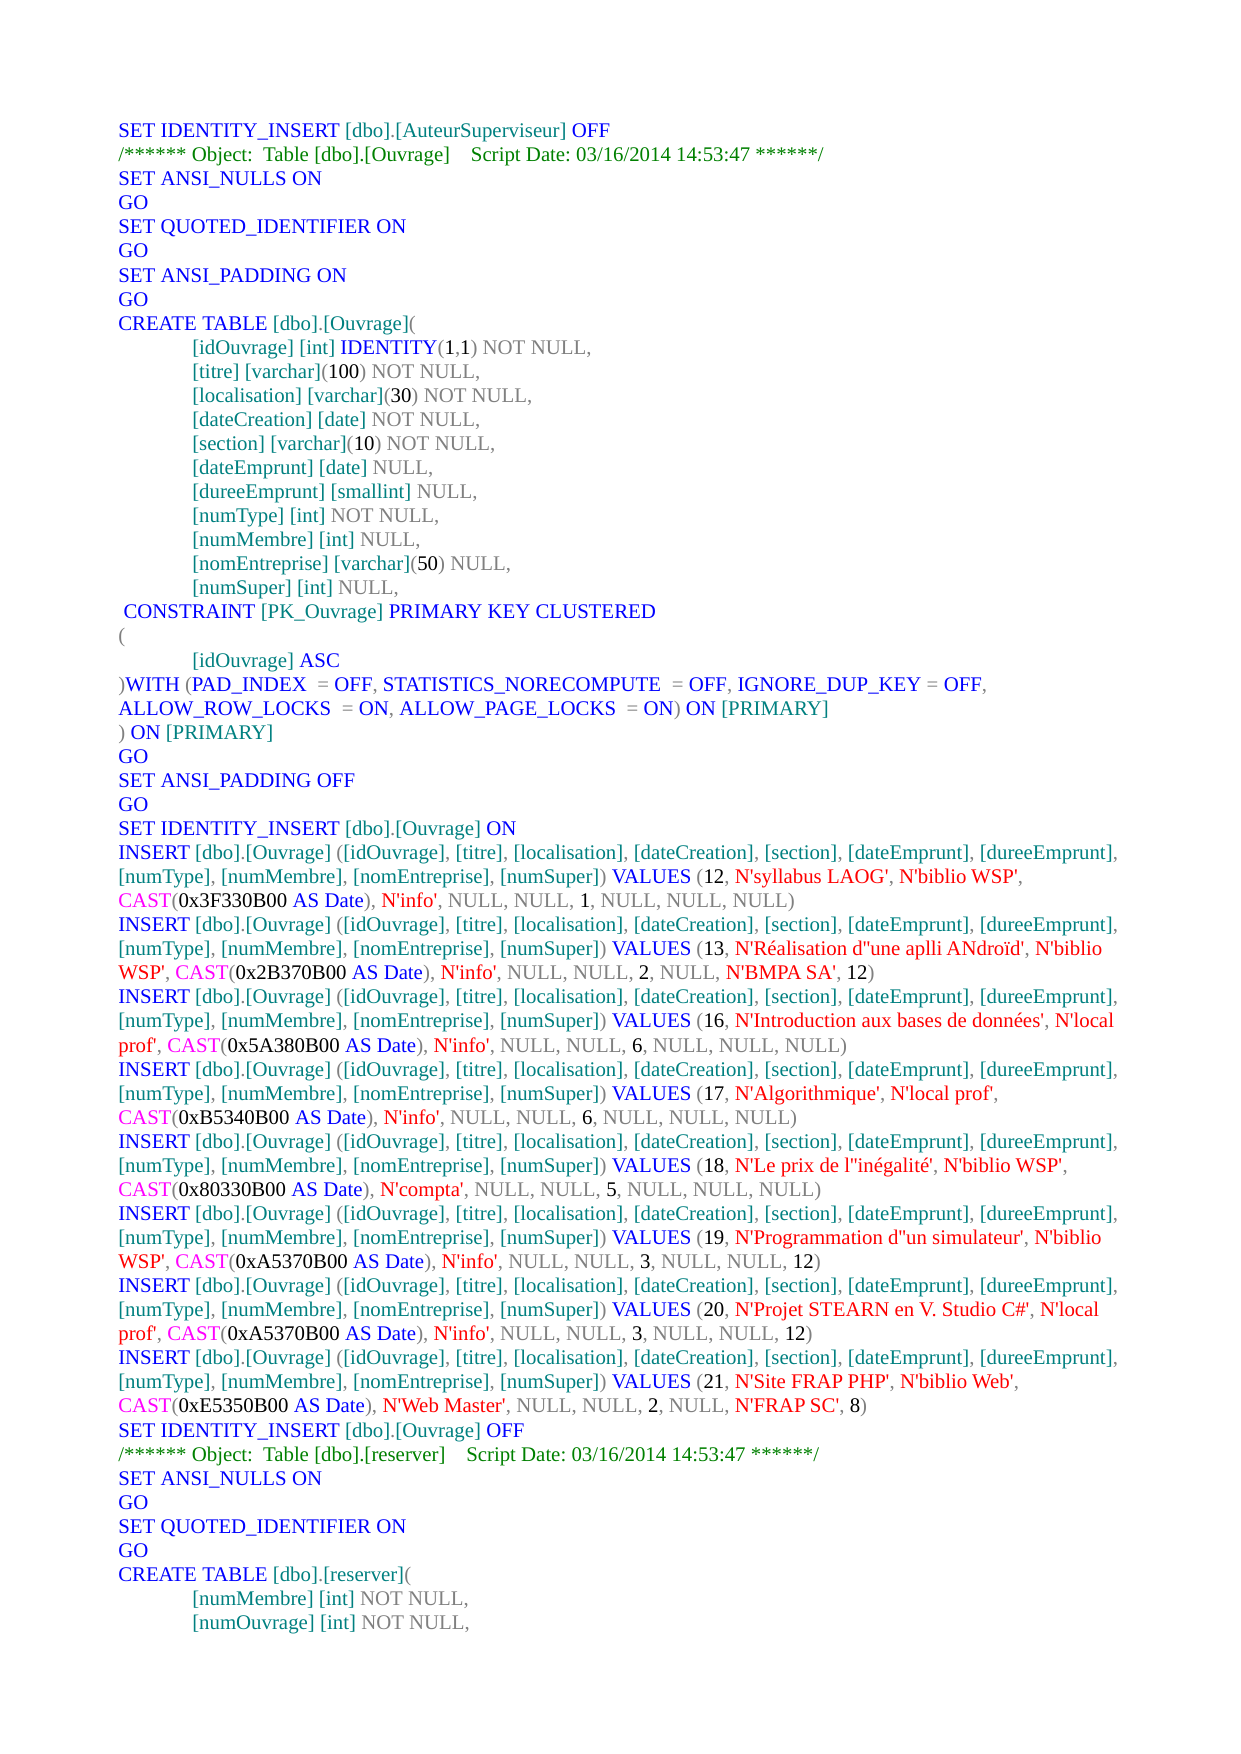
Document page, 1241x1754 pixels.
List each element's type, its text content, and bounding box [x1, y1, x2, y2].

text SET ANSI_NULLS ON [118, 166, 1122, 190]
text /****** Object: Table [dbo].[reserver] Script Date: 03/16/2014 14:53:47 ******/ [118, 1442, 1122, 1466]
text [numType] [int] NOT NULL, [118, 503, 1122, 527]
text INSERT [dbo].[Ouvrage] ([idOuvrage], [titre], [localisation], [dateCreation], [section], [dateEmprunt], [dureeEmprunt], [numType], [numMembre], [nomEntreprise], [numSuper]) VALUES (17, N'Algorithmique', N'local prof', CAST(0xB5340B00 AS Date), N'info', NULL, NULL, 6, NULL, NULL, NULL) [118, 1057, 1122, 1129]
text SET QUOTED_IDENTIFIER ON [118, 1514, 1122, 1538]
text [numMembre] [int] NULL, [118, 527, 1122, 551]
text SET ANSI_PADDING ON [118, 262, 1122, 287]
text INSERT [dbo].[Ouvrage] ([idOuvrage], [titre], [localisation], [dateCreation], [section], [dateEmprunt], [dureeEmprunt], [numType], [numMembre], [nomEntreprise], [numSuper]) VALUES (16, N'Introduction aux bases de données', N'local prof', CAST(0x5A380B00 AS Date), N'info', NULL, NULL, 6, NULL, NULL, NULL) [118, 984, 1122, 1057]
text [numSuper] [int] NULL, [118, 575, 1122, 599]
text [dateCreation] [date] NOT NULL, [118, 407, 1122, 431]
text GO [118, 1490, 1122, 1514]
text GO [118, 190, 1122, 214]
text INSERT [dbo].[Ouvrage] ([idOuvrage], [titre], [localisation], [dateCreation], [section], [dateEmprunt], [dureeEmprunt], [numType], [numMembre], [nomEntreprise], [numSuper]) VALUES (13, N'Réalisation d''une aplli ANdroïd', N'biblio WSP', CAST(0x2B370B00 AS Date), N'info', NULL, NULL, 2, NULL, N'BMPA SA', 12) [118, 912, 1122, 984]
text SET IDENTITY_INSERT [dbo].[AuteurSuperviseur] OFF [118, 118, 1122, 142]
text CONSTRAINT [PK_Ouvrage] PRIMARY KEY CLUSTERED [118, 599, 1122, 623]
text ) ON [PRIMARY] [118, 720, 1122, 744]
text INSERT [dbo].[Ouvrage] ([idOuvrage], [titre], [localisation], [dateCreation], [section], [dateEmprunt], [dureeEmprunt], [numType], [numMembre], [nomEntreprise], [numSuper]) VALUES (19, N'Programmation d''un simulateur', N'biblio WSP', CAST(0xA5370B00 AS Date), N'info', NULL, NULL, 3, NULL, NULL, 12) [118, 1201, 1122, 1273]
text SET IDENTITY_INSERT [dbo].[Ouvrage] OFF [118, 1417, 1122, 1442]
text SET IDENTITY_INSERT [dbo].[Ouvrage] ON [118, 816, 1122, 840]
text INSERT [dbo].[Ouvrage] ([idOuvrage], [titre], [localisation], [dateCreation], [section], [dateEmprunt], [dureeEmprunt], [numType], [numMembre], [nomEntreprise], [numSuper]) VALUES (12, N'syllabus LAOG', N'biblio WSP', CAST(0x3F330B00 AS Date), N'info', NULL, NULL, 1, NULL, NULL, NULL) [118, 840, 1122, 912]
text [numOuvrage] [int] NOT NULL, [118, 1610, 1122, 1634]
text )WITH (PAD_INDEX = OFF, STATISTICS_NORECOMPUTE = OFF, IGNORE_DUP_KEY = OFF, ALLOW_ROW_LOCKS = ON, ALLOW_PAGE_LOCKS = ON) ON [PRIMARY] [118, 672, 1122, 720]
text [dateEmprunt] [date] NULL, [118, 455, 1122, 479]
text [idOuvrage] [int] IDENTITY(1,1) NOT NULL, [118, 335, 1122, 359]
text CREATE TABLE [dbo].[Ouvrage]( [118, 311, 1122, 335]
text ( [118, 623, 1122, 647]
text SET QUOTED_IDENTIFIER ON [118, 214, 1122, 238]
text INSERT [dbo].[Ouvrage] ([idOuvrage], [titre], [localisation], [dateCreation], [section], [dateEmprunt], [dureeEmprunt], [numType], [numMembre], [nomEntreprise], [numSuper]) VALUES (18, N'Le prix de l''inégalité', N'biblio WSP', CAST(0x80330B00 AS Date), N'compta', NULL, NULL, 5, NULL, NULL, NULL) [118, 1129, 1122, 1201]
text [numMembre] [int] NOT NULL, [118, 1586, 1122, 1610]
text GO [118, 1538, 1122, 1562]
text [localisation] [varchar](30) NOT NULL, [118, 383, 1122, 407]
text [idOuvrage] ASC [118, 647, 1122, 672]
text [dureeEmprunt] [smallint] NULL, [118, 479, 1122, 503]
text GO [118, 744, 1122, 768]
text [nomEntreprise] [varchar](50) NULL, [118, 551, 1122, 575]
text [titre] [varchar](100) NOT NULL, [118, 359, 1122, 383]
text /****** Object: Table [dbo].[Ouvrage] Script Date: 03/16/2014 14:53:47 ******/ [118, 142, 1122, 166]
text [section] [varchar](10) NOT NULL, [118, 431, 1122, 455]
text CREATE TABLE [dbo].[reserver]( [118, 1562, 1122, 1586]
text INSERT [dbo].[Ouvrage] ([idOuvrage], [titre], [localisation], [dateCreation], [section], [dateEmprunt], [dureeEmprunt], [numType], [numMembre], [nomEntreprise], [numSuper]) VALUES (21, N'Site FRAP PHP', N'biblio Web', CAST(0xE5350B00 AS Date), N'Web Master', NULL, NULL, 2, NULL, N'FRAP SC', 8) [118, 1345, 1122, 1417]
text SET ANSI_NULLS ON [118, 1466, 1122, 1490]
text INSERT [dbo].[Ouvrage] ([idOuvrage], [titre], [localisation], [dateCreation], [section], [dateEmprunt], [dureeEmprunt], [numType], [numMembre], [nomEntreprise], [numSuper]) VALUES (20, N'Projet STEARN en V. Studio C#', N'local prof', CAST(0xA5370B00 AS Date), N'info', NULL, NULL, 3, NULL, NULL, 12) [118, 1273, 1122, 1345]
text SET ANSI_PADDING OFF [118, 768, 1122, 792]
text GO [118, 792, 1122, 816]
text GO [118, 238, 1122, 262]
text GO [118, 287, 1122, 311]
